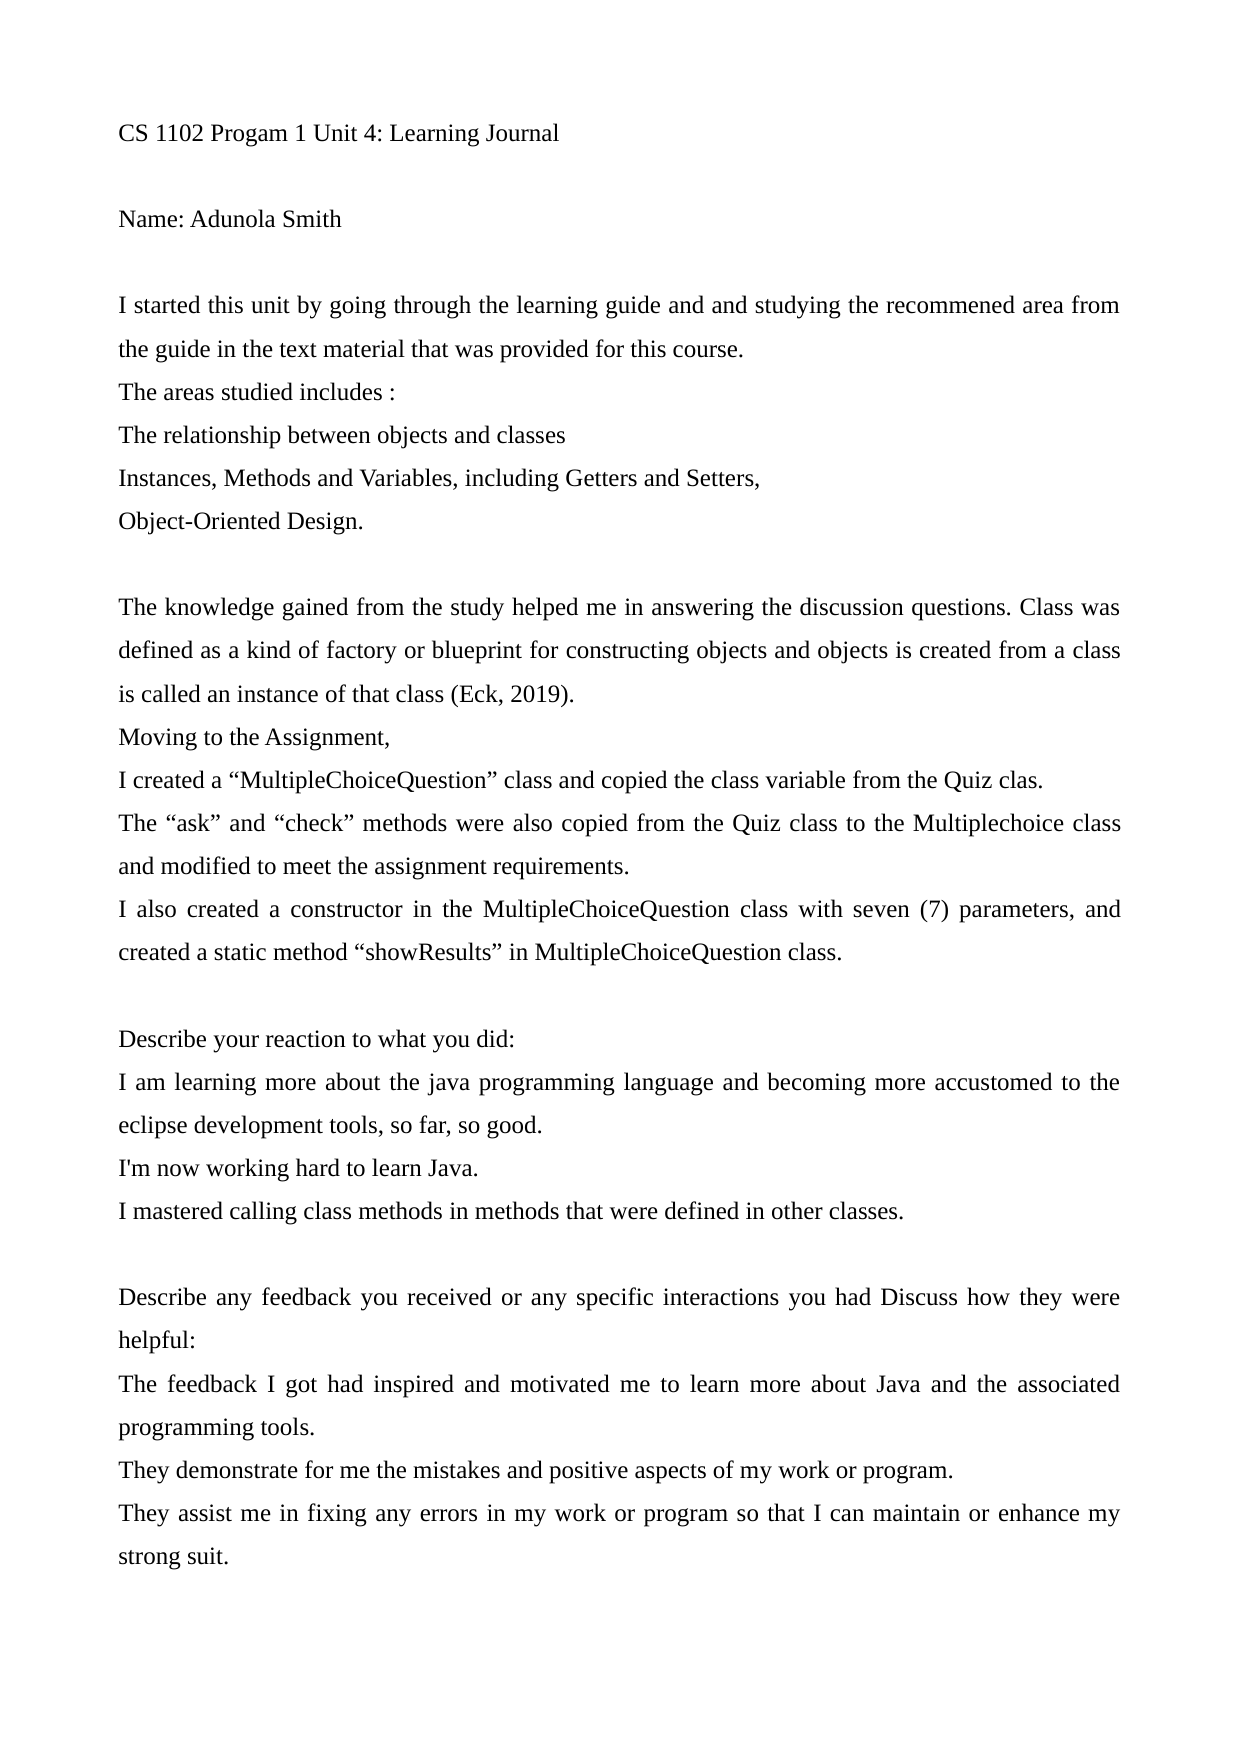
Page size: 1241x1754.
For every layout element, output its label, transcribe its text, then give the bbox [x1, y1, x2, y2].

text CS 1102 Progam 1 Unit 4: Learning Journal [118, 118, 1122, 147]
text I'm now working hard to learn Java. [118, 1153, 1122, 1182]
text They demonstrate for me the mistakes and positive aspects of my work or program. [118, 1455, 1122, 1484]
text I created a “MultipleChoiceQuestion” class and copied the class variable from the Quiz clas. [118, 765, 1122, 794]
text The relationship between objects and classes [118, 420, 1122, 449]
text I also created a constructor in the MultipleChoiceQuestion class with seven (7) parameters, and created a static method “showResults” in MultipleChoiceQuestion class. [118, 894, 1122, 966]
text Instances, Methods and Variables, including Getters and Setters, [118, 463, 1122, 492]
text The knowledge gained from the study helped me in answering the discussion questions. Class was defined as a kind of factory or blueprint for constructing objects and objects is created from a class is called an instance of that class (Eck, 2019). [118, 592, 1122, 707]
text Moving to the Assignment, [118, 722, 1122, 751]
text Describe any feedback you received or any specific interactions you had Discuss how they were helpful: [118, 1282, 1122, 1354]
text Object-Oriented Design. [118, 506, 1122, 535]
text The feedback I got had inspired and motivated me to learn more about Java and the associated programming tools. [118, 1369, 1122, 1441]
text Name: Adunola Smith [118, 204, 1122, 233]
text Describe your reaction to what you did: [118, 1024, 1122, 1052]
text I am learning more about the java programming language and becoming more accustomed to the eclipse development tools, so far, so good. [118, 1067, 1122, 1139]
text The “ask” and “check” methods were also copied from the Quiz class to the Multiplechoice class and modified to meet the assignment requirements. [118, 808, 1122, 880]
text I started this unit by going through the learning guide and and studying the recommened area from the guide in the text material that was provided for this course. [118, 291, 1122, 362]
text I mastered calling class methods in methods that were defined in other classes. [118, 1196, 1122, 1225]
text The areas studied includes : [118, 377, 1122, 406]
text They assist me in fixing any errors in my work or program so that I can maintain or enhance my strong suit. [118, 1498, 1122, 1570]
